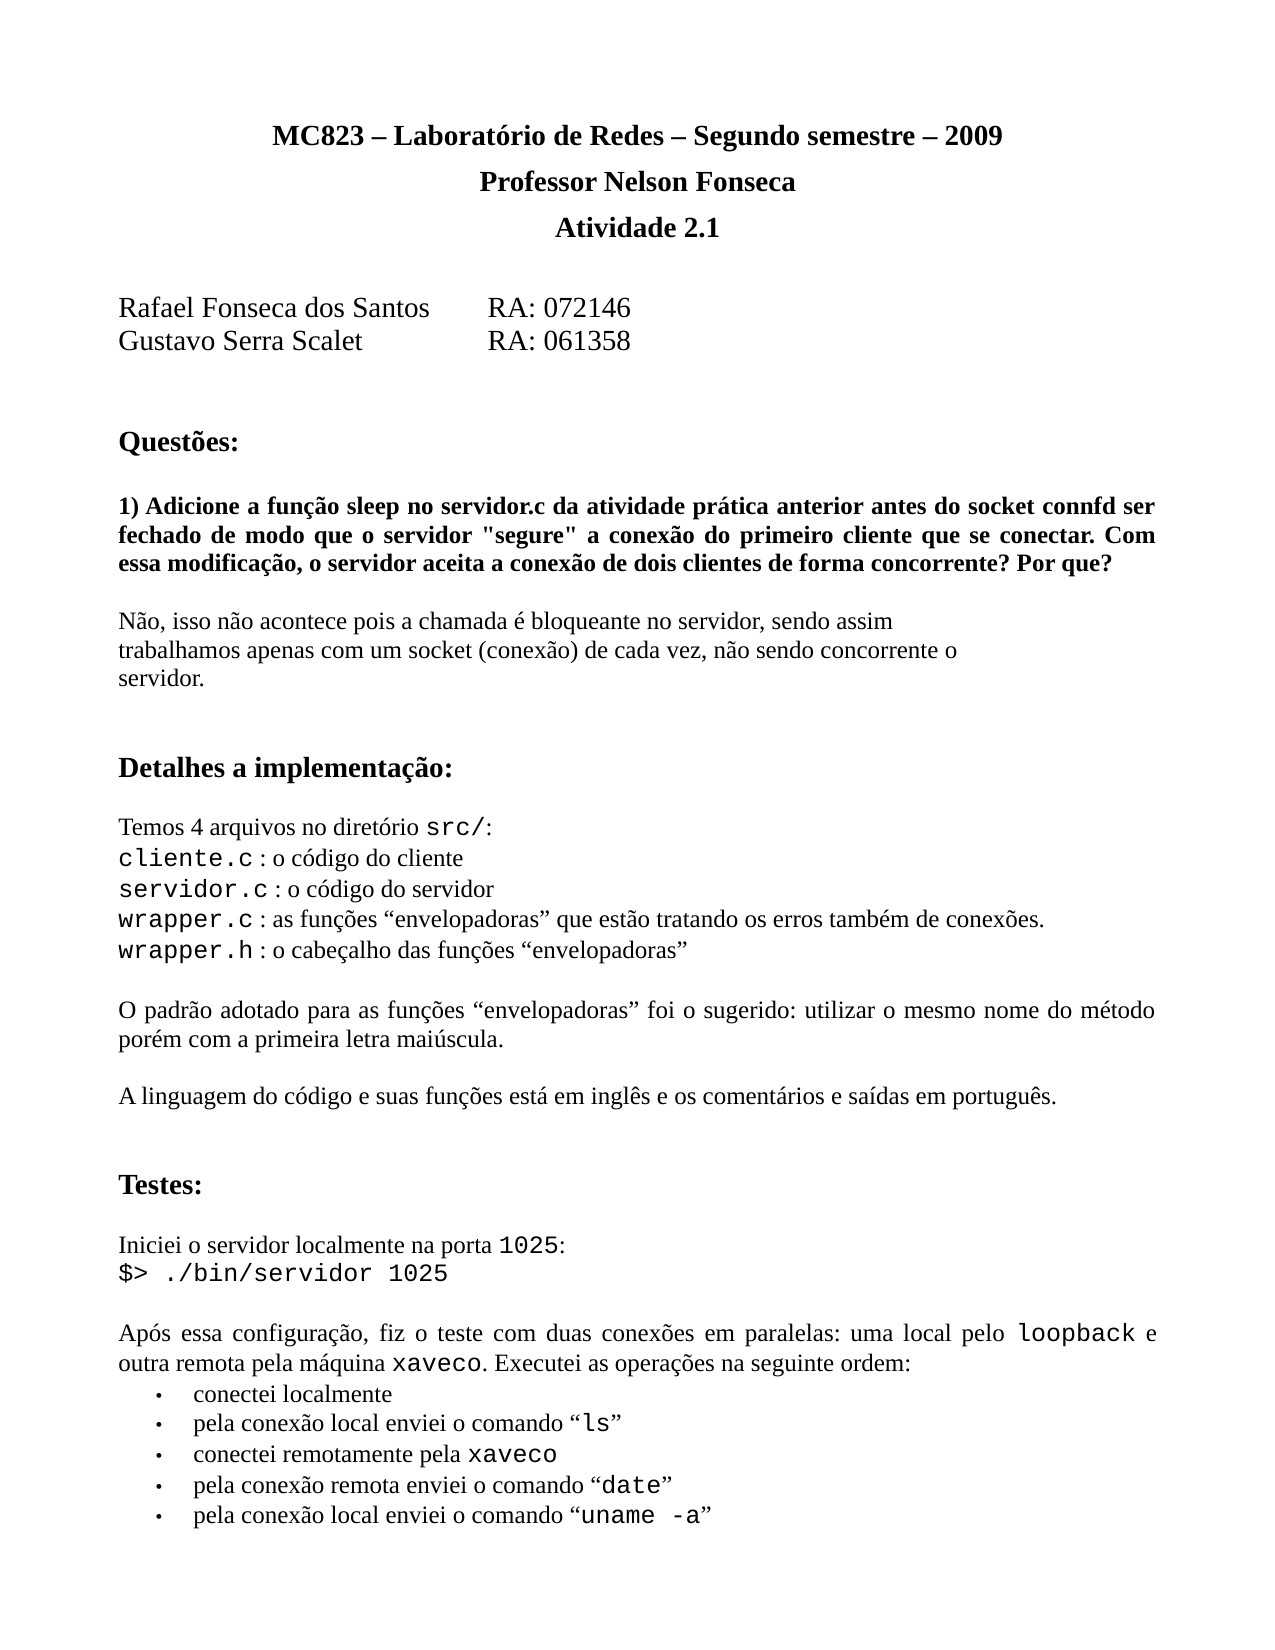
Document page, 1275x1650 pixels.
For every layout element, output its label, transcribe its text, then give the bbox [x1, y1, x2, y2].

text Após essa configuração, fiz o teste com duas conexões em paralelas: uma local pelo loopback e outra remota pela máquina xaveco. Executei as operações na seguinte ordem: [118, 1318, 1157, 1379]
text Detalhes a implementação: [118, 750, 1157, 783]
text Não, isso não acontece pois a chamada é bloqueante no servidor, sendo assim [118, 606, 1157, 635]
text Rafael Fonseca dos Santos RA: 072146 [118, 290, 1157, 323]
list conectei localmente [156, 1379, 1157, 1408]
text servidor. [118, 663, 1157, 692]
text O padrão adotado para as funções “envelopadoras” foi o sugerido: utilizar o mesmo nome do método porém com a primeira letra maiúscula. [118, 995, 1157, 1052]
text Iniciei o servidor localmente na porta 1025: [118, 1230, 1157, 1261]
text A linguagem do código e suas funções está em inglês e os comentários e saídas em português. [118, 1081, 1157, 1110]
list conectei remotamente pela xaveco [156, 1439, 1157, 1470]
text Questões: [118, 424, 1157, 457]
list pela conexão local enviei o comando “ls” [156, 1408, 1157, 1439]
text servidor.c : o código do servidor [118, 874, 1157, 904]
text 1) Adicione a função sleep no servidor.c da atividade prática anterior antes do socket connfd ser fechado de modo que o servidor "segure" a conexão do primeiro cliente que se conectar. Com essa modificação, o servidor aceita a conexão de dois clientes de forma concorrente? Por que? [118, 491, 1157, 577]
text Atividade 2.1 [118, 210, 1157, 244]
text trabalhamos apenas com um socket (conexão) de cada vez, não sendo concorrente o [118, 635, 1157, 663]
text Gustavo Serra Scalet RA: 061358 [118, 323, 1157, 357]
text cliente.c : o código do cliente [118, 843, 1157, 874]
text wrapper.c : as funções “envelopadoras” que estão tratando os erros também de conexões. [118, 904, 1157, 935]
text Professor Nelson Fonseca [118, 164, 1157, 198]
text Testes: [118, 1167, 1157, 1201]
text Temos 4 arquivos no diretório src/: [118, 812, 1157, 843]
text $> ./bin/servidor 1025 [118, 1261, 1157, 1289]
list pela conexão local enviei o comando “uname -a” [156, 1501, 1157, 1531]
list pela conexão remota enviei o comando “date” [156, 1470, 1157, 1501]
text wrapper.h : o cabeçalho das funções “envelopadoras” [118, 935, 1157, 966]
text MC823 – Laboratório de Redes – Segundo semestre – 2009 [118, 118, 1157, 152]
